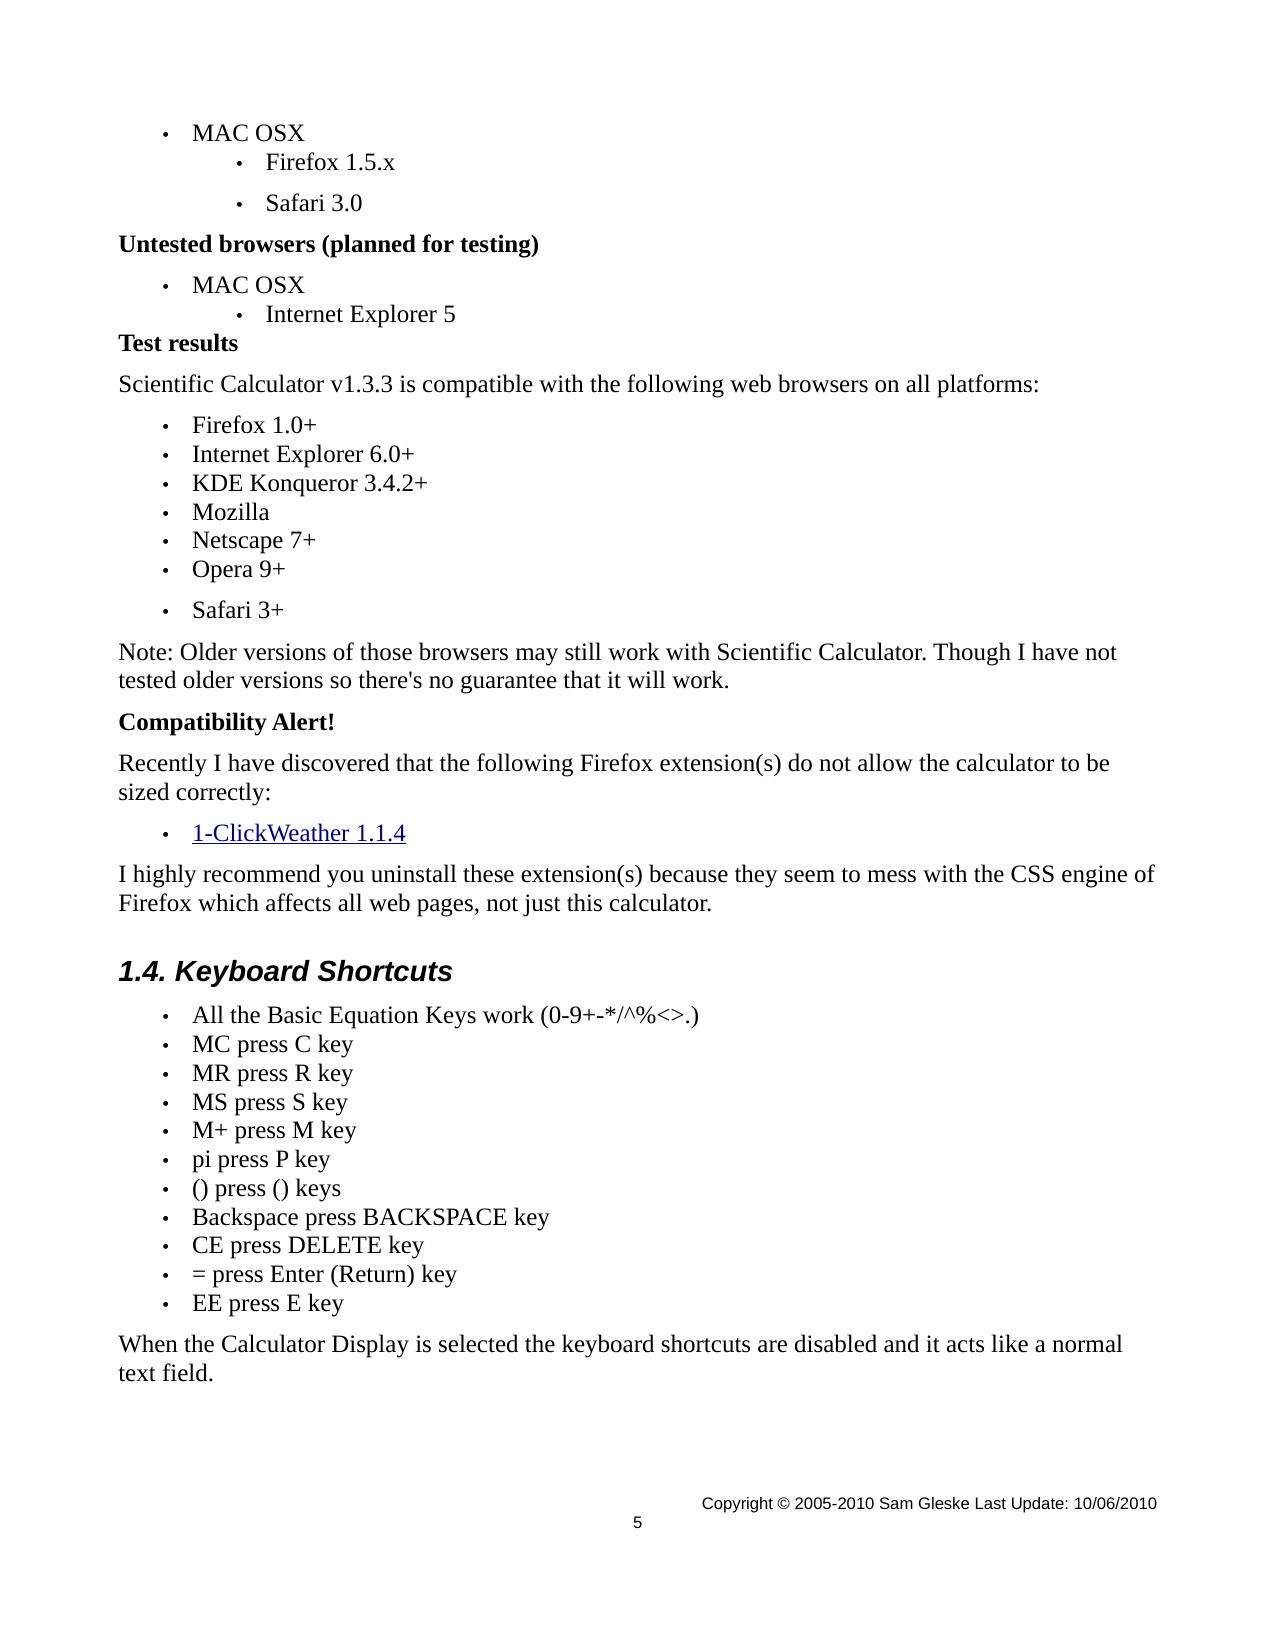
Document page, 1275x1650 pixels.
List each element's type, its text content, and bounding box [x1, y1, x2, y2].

list pi press P key [162, 1144, 1157, 1173]
list Opera 9+ [162, 554, 1157, 583]
list All the Basic Equation Keys work (0-9+-*/^%<>.) [162, 1000, 1157, 1029]
text Test results [118, 328, 1157, 357]
text Recently I have discovered that the following Firefox extension(s) do not allow the calculator to be sized correctly: [118, 748, 1157, 806]
list KDE Konqueror 3.4.2+ [162, 468, 1157, 497]
list Backspace press BACKSPACE key [162, 1202, 1157, 1230]
list Mozilla [162, 497, 1157, 526]
text I highly recommend you uninstall these extension(s) because they seem to mess with the CSS engine of Firefox which affects all web pages, not just this calculator. [118, 859, 1157, 917]
text Scientific Calculator v1.3.3 is compatible with the following web browsers on all platforms: [118, 369, 1157, 398]
list MAC OSX [162, 118, 1157, 147]
list 1-ClickWeather 1.1.4 [162, 818, 1157, 847]
text Note: Older versions of those browsers may still work with Scientific Calculator. Though I have not tested older versions so there's no guarantee that it will work. [118, 637, 1157, 694]
list EE press E key [162, 1288, 1157, 1317]
list Safari 3.0 [236, 188, 1157, 217]
list MR press R key [162, 1058, 1157, 1087]
list Netscape 7+ [162, 526, 1157, 554]
text Untested browsers (planned for testing) [118, 229, 1157, 258]
list Internet Explorer 5 [236, 299, 1157, 328]
subtitle 1.4. Keyboard Shortcuts [118, 954, 1157, 988]
text When the Calculator Display is selected the keyboard shortcuts are disabled and it acts like a normal text field. [118, 1329, 1157, 1387]
text Compatibility Alert! [118, 707, 1157, 736]
list Internet Explorer 6.0+ [162, 439, 1157, 468]
list CE press DELETE key [162, 1230, 1157, 1259]
list MC press C key [162, 1029, 1157, 1058]
list MS press S key [162, 1087, 1157, 1115]
list Firefox 1.0+ [162, 411, 1157, 439]
list () press () keys [162, 1173, 1157, 1202]
list = press Enter (Return) key [162, 1259, 1157, 1288]
list MAC OSX [162, 271, 1157, 299]
list M+ press M key [162, 1115, 1157, 1144]
list Firefox 1.5.x [236, 147, 1157, 176]
list Safari 3+ [162, 596, 1157, 624]
